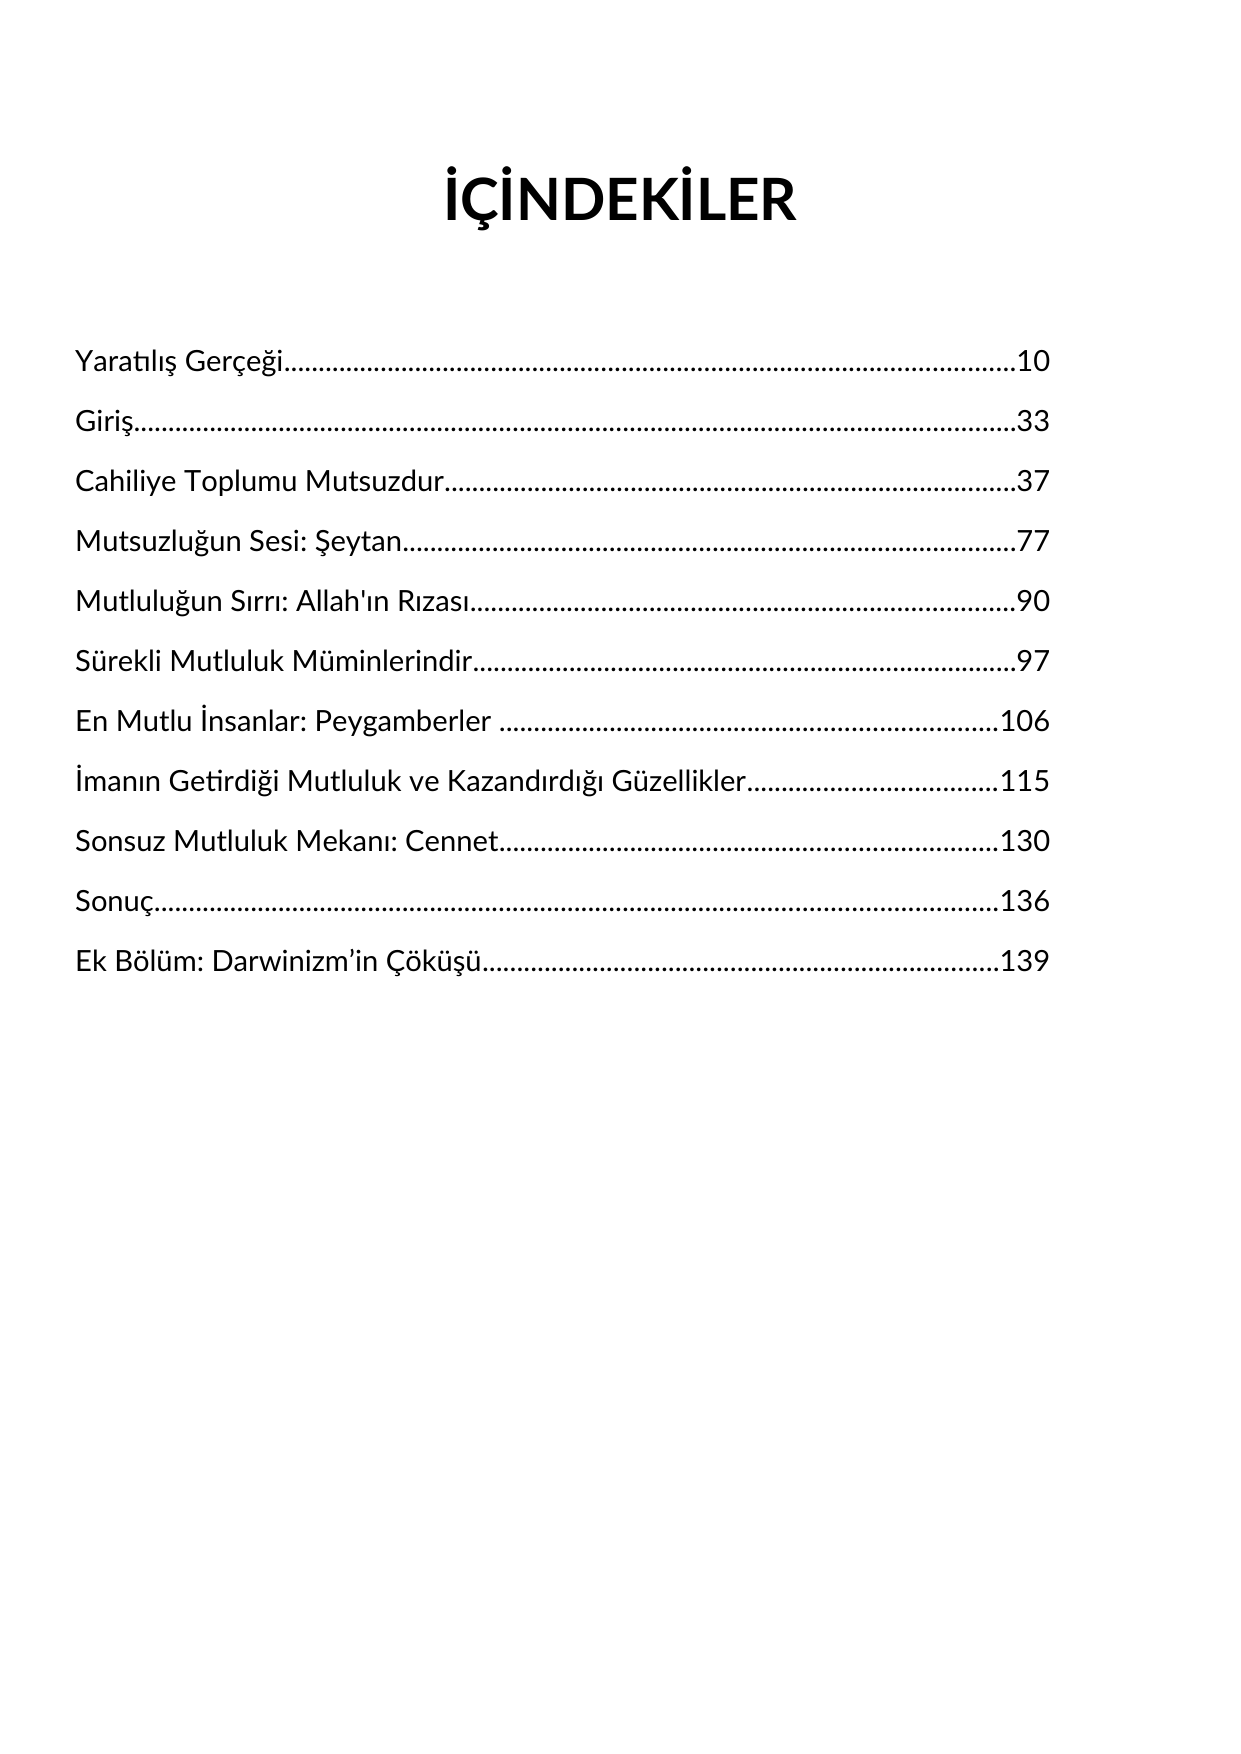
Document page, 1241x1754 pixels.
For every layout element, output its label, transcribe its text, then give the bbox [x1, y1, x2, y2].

subtitle Sonsuz Mutluluk Mekanı: Cennet 130 [75, 823, 1165, 858]
subtitle Mutsuzluğun Sesi: Şeytan 77 [75, 523, 1165, 558]
subtitle Mutluluğun Sırrı: Allah'ın Rızası 90 [75, 583, 1165, 618]
subtitle Sürekli Mutluluk Müminlerindir 97 [75, 643, 1165, 678]
subtitle Giriş 33 [75, 403, 1165, 438]
subtitle İÇİNDEKİLER [75, 162, 1165, 232]
subtitle Ek Bölüm: Darwinizm’in Çöküşü 139 [75, 943, 1165, 978]
subtitle Yaratılış Gerçeği 10 [75, 343, 1165, 378]
subtitle İmanın Getirdiği Mutluluk ve Kazandırdığı Güzellikler 115 [75, 763, 1165, 798]
subtitle En Mutlu İnsanlar: Peygamberler 106 [75, 703, 1165, 738]
subtitle Sonuç 136 [75, 883, 1165, 918]
subtitle Cahiliye Toplumu Mutsuzdur 37 [75, 463, 1165, 498]
